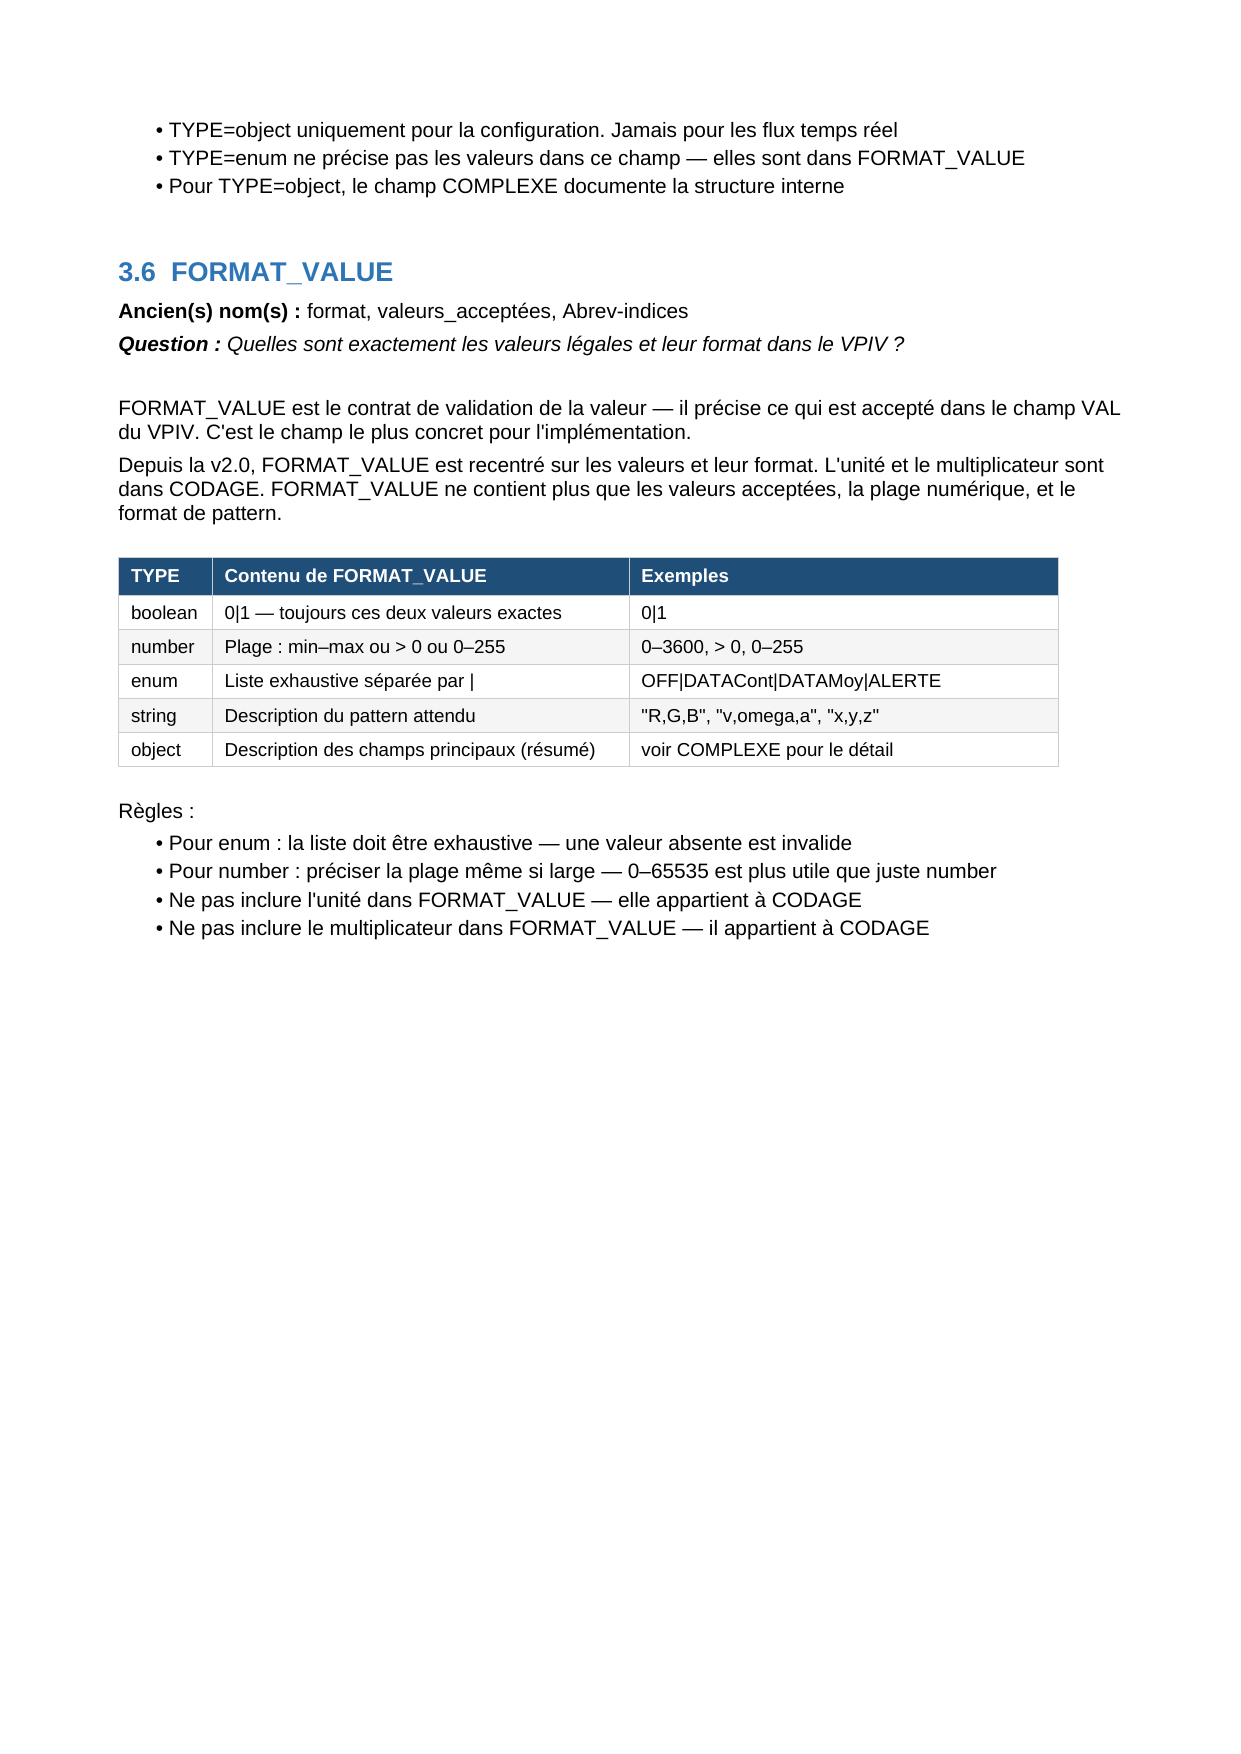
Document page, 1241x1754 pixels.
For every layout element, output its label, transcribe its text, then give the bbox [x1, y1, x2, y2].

table_cell enum [119, 665, 212, 698]
table_cell Plage : min–max ou > 0 ou 0–255 [213, 630, 629, 664]
table_cell "R,G,B", "v,omega,a", "x,y,z" [630, 699, 1058, 732]
table_cell Description des champs principaux (résumé) [213, 733, 629, 766]
table_cell 0|1 — toujours ces deux valeurs exactes [213, 596, 629, 629]
text • Pour TYPE=object, le champ COMPLEXE documente la structure interne [156, 174, 1122, 198]
table_cell object [119, 733, 212, 766]
table_cell Description du pattern attendu [213, 699, 629, 732]
text • Pour number : préciser la plage même si large — 0–65535 est plus utile que juste number [156, 859, 1122, 883]
table_header Exemples [630, 558, 1058, 595]
table_cell 0|1 [630, 596, 1058, 629]
text • TYPE=enum ne précise pas les valeurs dans ce champ — elles sont dans FORMAT_VALUE [156, 146, 1122, 170]
table_cell 0–3600, > 0, 0–255 [630, 630, 1058, 664]
table_cell number [119, 630, 212, 664]
text Question : Quelles sont exactement les valeurs légales et leur format dans le VPIV ? [118, 332, 1122, 356]
text • Ne pas inclure le multiplicateur dans FORMAT_VALUE — il appartient à CODAGE [156, 916, 1122, 939]
text Ancien(s) nom(s) : format, valeurs_acceptées, Abrev-indices [118, 299, 1122, 323]
text • Ne pas inclure l'unité dans FORMAT_VALUE — elle appartient à CODAGE [156, 887, 1122, 911]
table_cell voir COMPLEXE pour le détail [630, 733, 1058, 766]
table_cell Liste exhaustive séparée par | [213, 665, 629, 698]
table_cell boolean [119, 596, 212, 629]
table_cell string [119, 699, 212, 732]
text • Pour enum : la liste doit être exhaustive — une valeur absente est invalide [156, 831, 1122, 855]
text • TYPE=object uniquement pour la configuration. Jamais pour les flux temps réel [156, 118, 1122, 142]
table_cell OFF|DATACont|DATAMoy|ALERTE [630, 665, 1058, 698]
table_header TYPE [119, 558, 212, 595]
subtitle 3.6 FORMAT_VALUE [118, 256, 1122, 287]
text Règles : [118, 799, 1122, 823]
table_header Contenu de FORMAT_VALUE [213, 558, 629, 595]
text FORMAT_VALUE est le contrat de validation de la valeur — il précise ce qui est accepté dans le champ VAL du VPIV. C'est le champ le plus concret pour l'implémentation. [118, 396, 1122, 444]
text Depuis la v2.0, FORMAT_VALUE est recentré sur les valeurs et leur format. L'unité et le multiplicateur sont dans CODAGE. FORMAT_VALUE ne contient plus que les valeurs acceptées, la plage numérique, et le format de pattern. [118, 452, 1122, 524]
